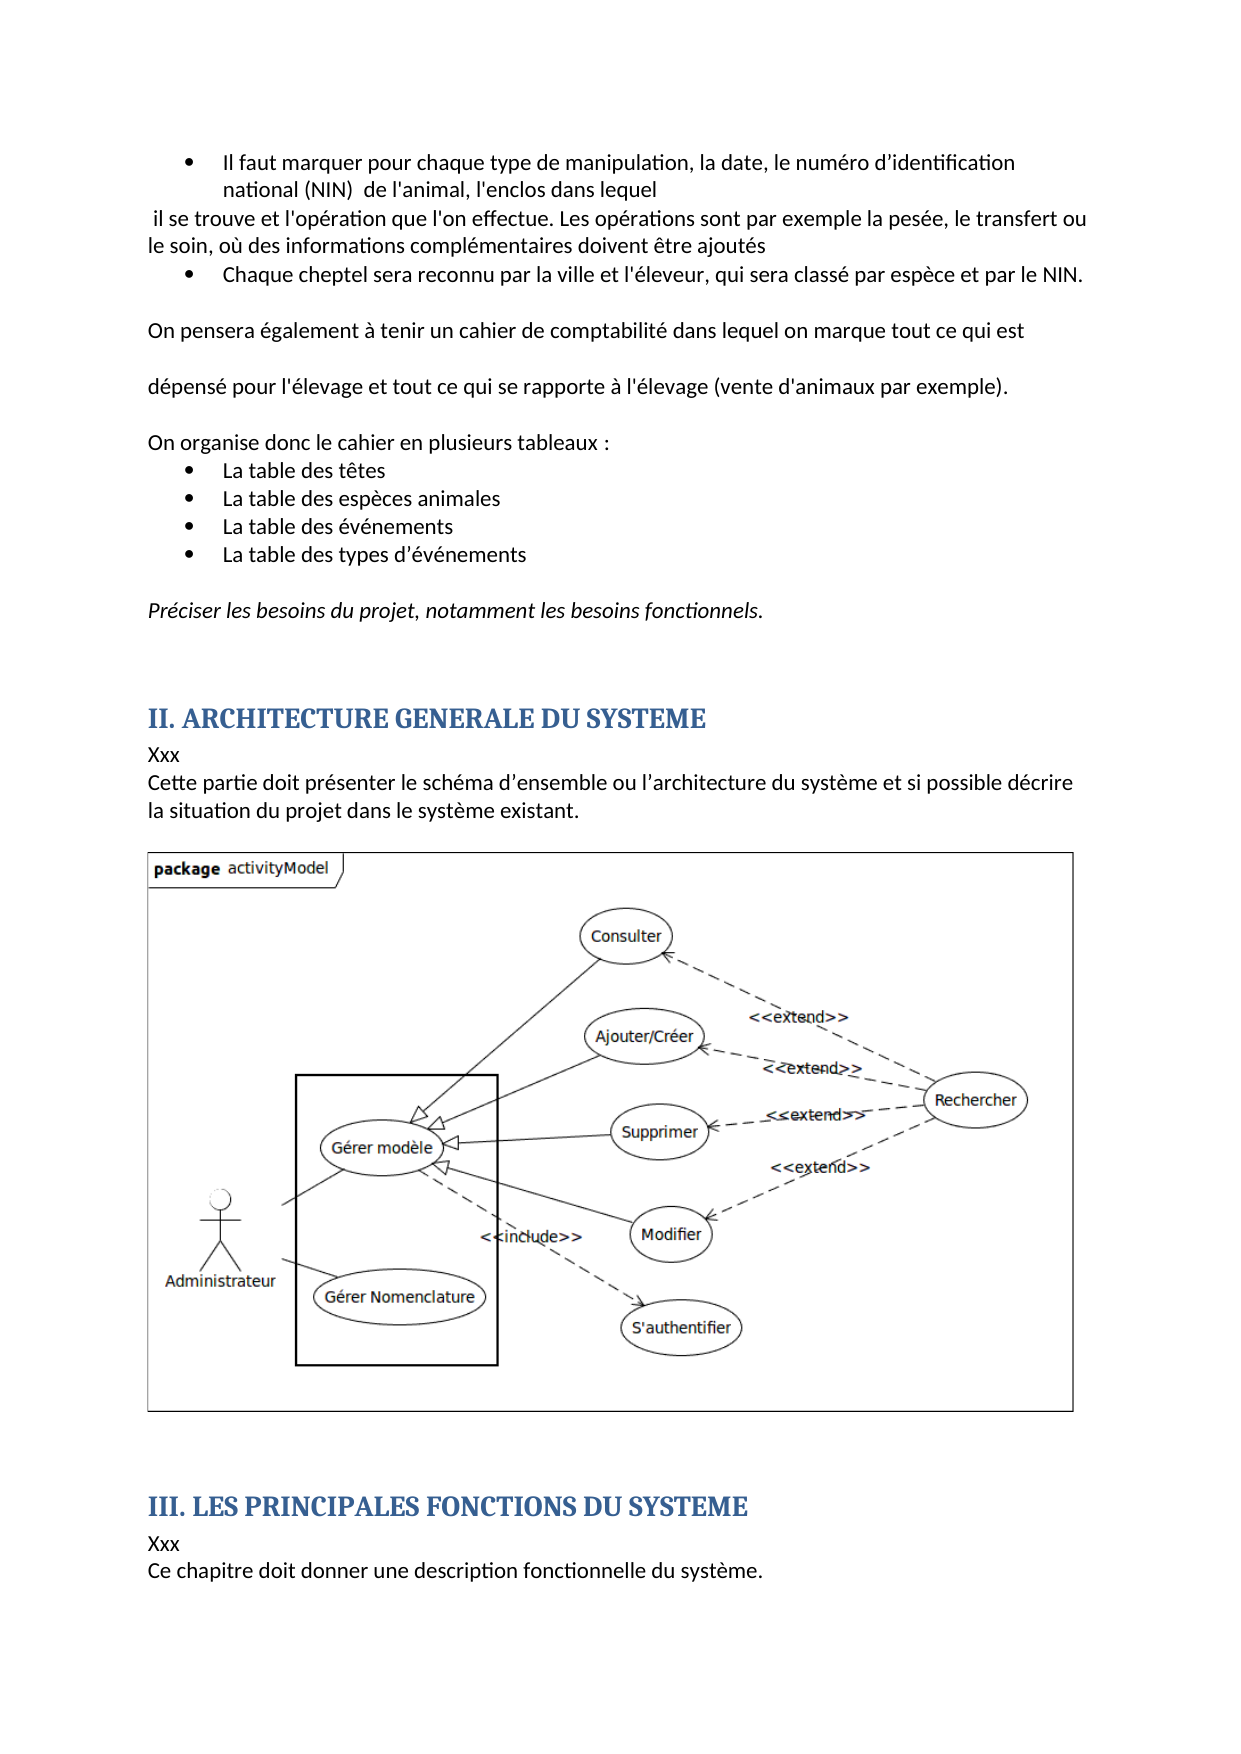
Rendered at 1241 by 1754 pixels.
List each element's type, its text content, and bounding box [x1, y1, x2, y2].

picture [147, 852, 1093, 1412]
list La table des événements [185, 512, 1093, 540]
text Ce chapitre doit donner une description fonctionnelle du système. [148, 1557, 1093, 1585]
text Cette partie doit présenter le schéma d’ensemble ou l’architecture du système et si possible décrire la situation du projet dans le système existant. [148, 768, 1093, 824]
text Xxx [148, 1529, 1093, 1557]
list La table des espèces animales [185, 484, 1093, 512]
text On organise donc le cahier en plusieurs tableaux : [148, 428, 1093, 456]
list La table des têtes [185, 456, 1093, 484]
text il se trouve et l'opération que l'on effectue. Les opérations sont par exemple la pesée, le transfert ou le soin, où des informations complémentaires doivent être ajoutés [148, 204, 1093, 260]
subtitle III. LES PRINCIPALES FONCTIONS DU SYSTEME [148, 1490, 1093, 1524]
text dépensé pour l'élevage et tout ce qui se rapporte à l'élevage (vente d'animaux par exemple). [148, 372, 1093, 400]
list La table des types d’événements [185, 540, 1093, 568]
text On pensera également à tenir un cahier de comptabilité dans lequel on marque tout ce qui est [148, 316, 1093, 344]
subtitle II. ARCHITECTURE GENERALE DU SYSTEME [148, 702, 1093, 736]
list Chaque cheptel sera reconnu par la ville et l'éleveur, qui sera classé par espèce et par le NIN. [185, 260, 1093, 288]
list Il faut marquer pour chaque type de manipulation, la date, le numéro d’identification national (NIN) de l'animal, l'enclos dans lequel [185, 148, 1093, 204]
text Xxx [148, 741, 1093, 768]
text Préciser les besoins du projet, notamment les besoins fonctionnels. [148, 596, 1093, 624]
